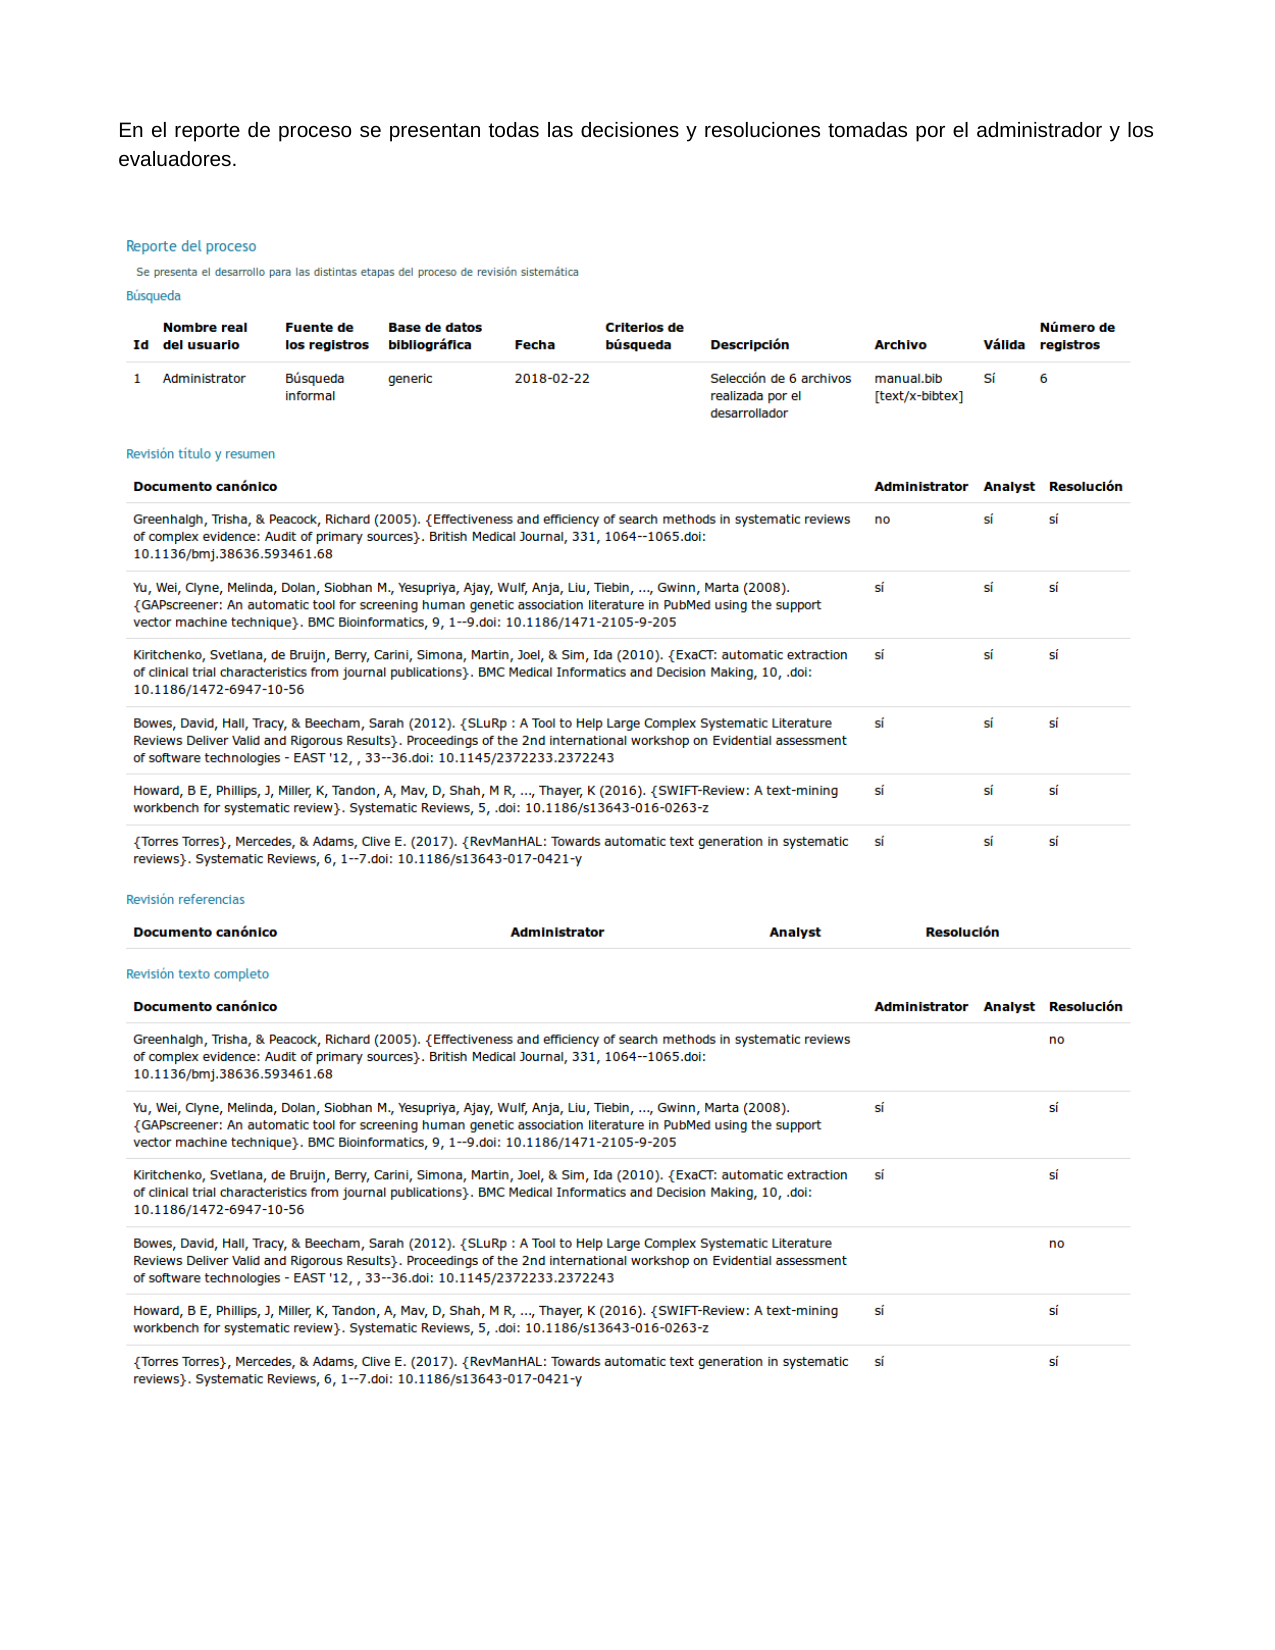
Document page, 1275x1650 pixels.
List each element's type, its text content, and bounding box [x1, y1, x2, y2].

picture [118, 233, 1157, 1416]
text En el reporte de proceso se presentan todas las decisiones y resoluciones tomadas por el administrador y los evaluadores. [118, 118, 1157, 171]
